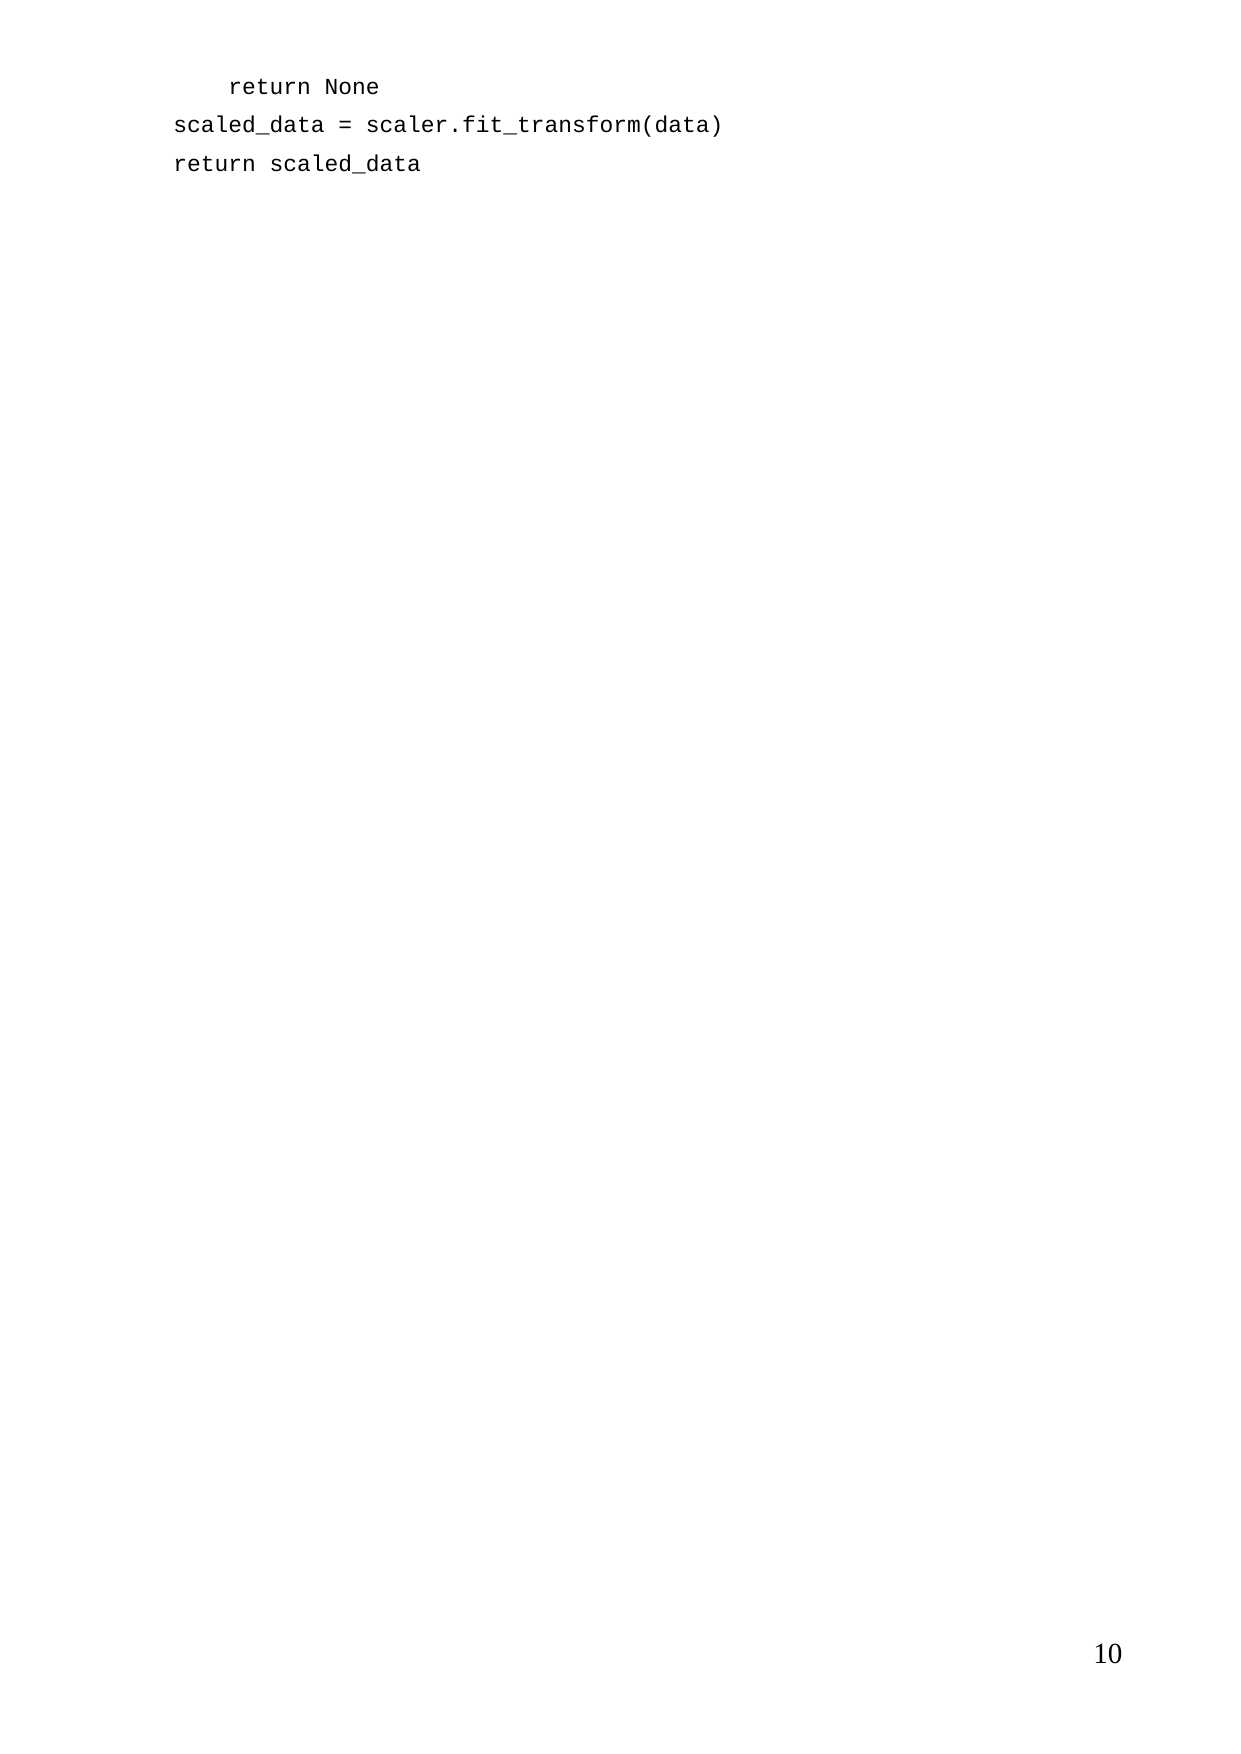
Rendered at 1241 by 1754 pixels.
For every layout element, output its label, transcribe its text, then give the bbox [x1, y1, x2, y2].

text return None [118, 75, 1122, 101]
text return scaled_data [118, 153, 1122, 179]
text scaled_data = scaler.fit_transform(data) [118, 114, 1122, 140]
